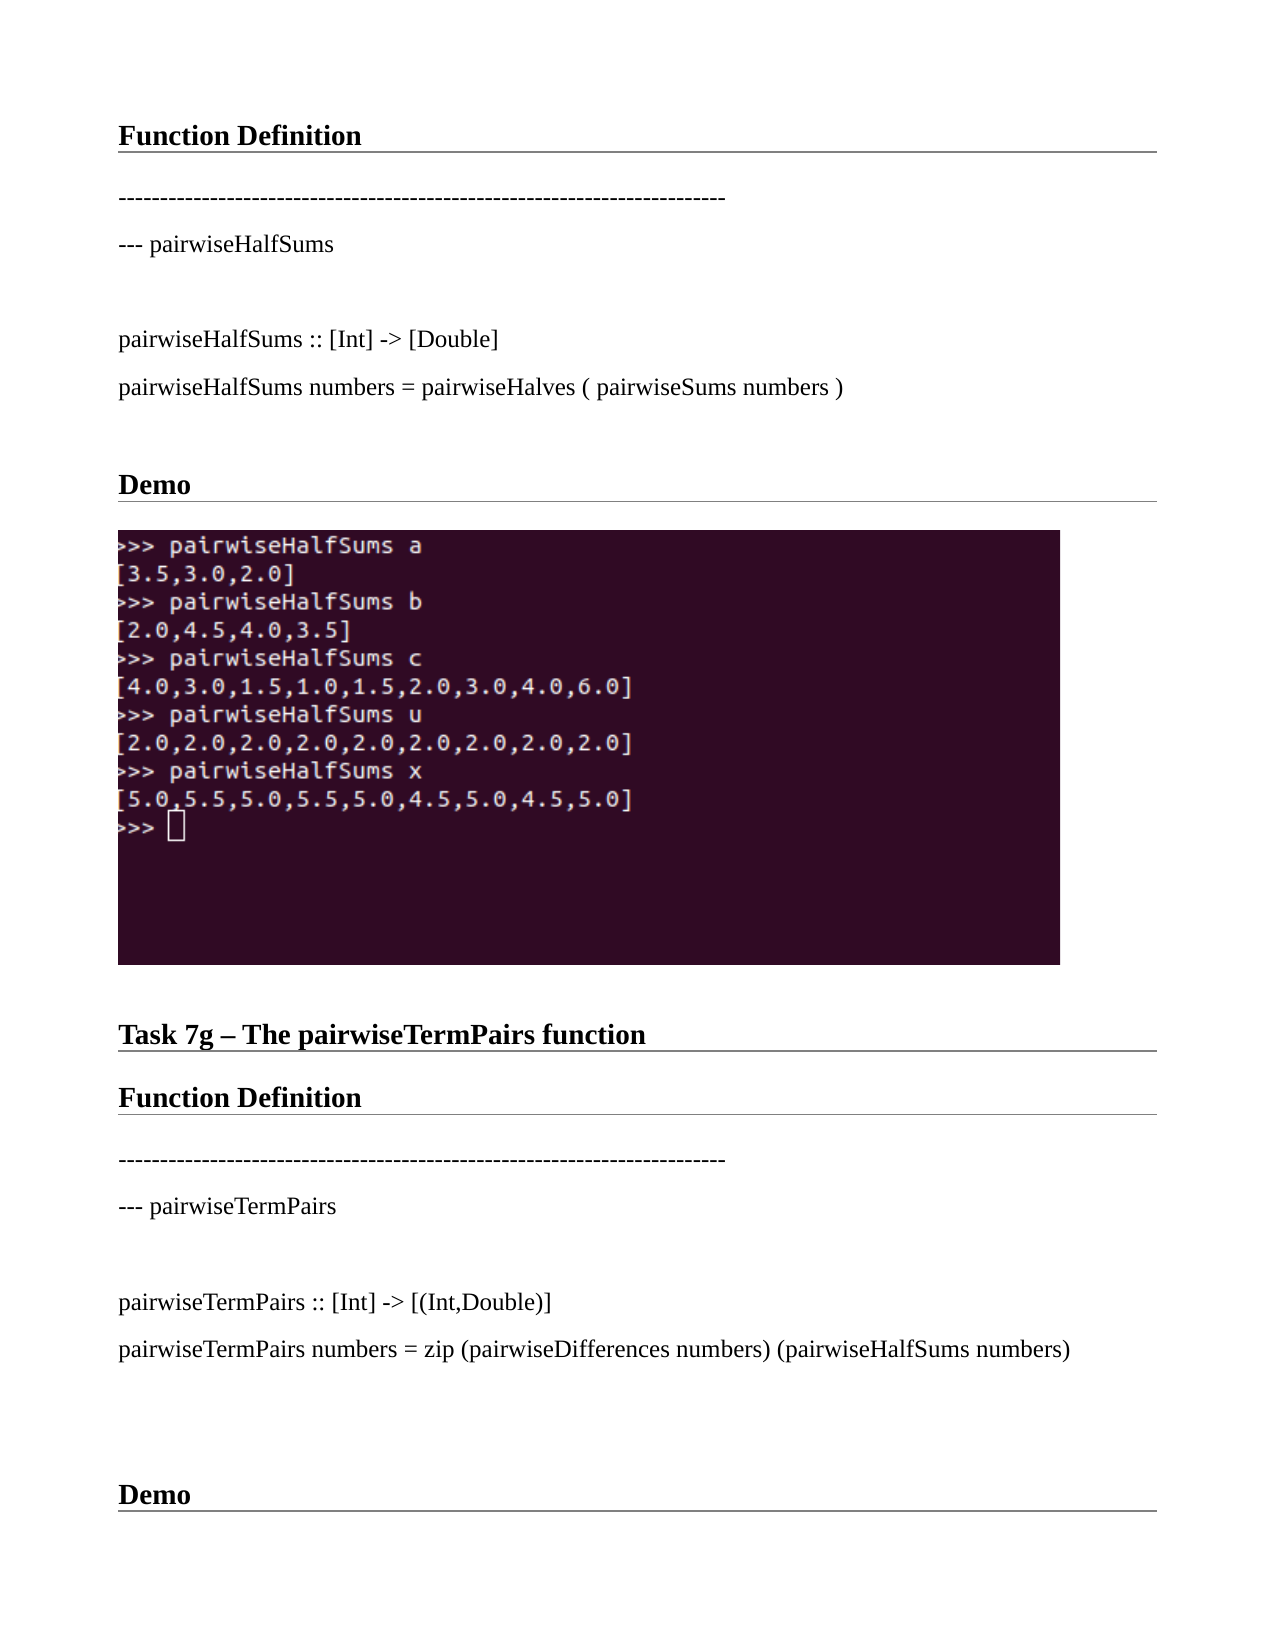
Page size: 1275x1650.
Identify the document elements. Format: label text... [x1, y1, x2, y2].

text pairwiseHalfSums numbers = pairwiseHalves ( pairwiseSums numbers ) [118, 372, 1157, 401]
text Function Definition [118, 1080, 1157, 1114]
text ------------------------------------------------------------------------- [118, 182, 1157, 210]
text Demo [118, 467, 1157, 501]
text pairwiseTermPairs :: [Int] -> [(Int,Double)] [118, 1287, 1157, 1315]
text Task 7g – The pairwiseTermPairs function [118, 1017, 1157, 1050]
picture [118, 530, 1061, 965]
text --- pairwiseTermPairs [118, 1191, 1157, 1220]
text Function Definition [118, 118, 1157, 151]
text pairwiseHalfSums :: [Int] -> [Double] [118, 324, 1157, 353]
text Demo [118, 1477, 1157, 1510]
text --- pairwiseHalfSums [118, 229, 1157, 258]
text pairwiseTermPairs numbers = zip (pairwiseDifferences numbers) (pairwiseHalfSums numbers) [118, 1334, 1157, 1363]
text ------------------------------------------------------------------------- [118, 1144, 1157, 1172]
